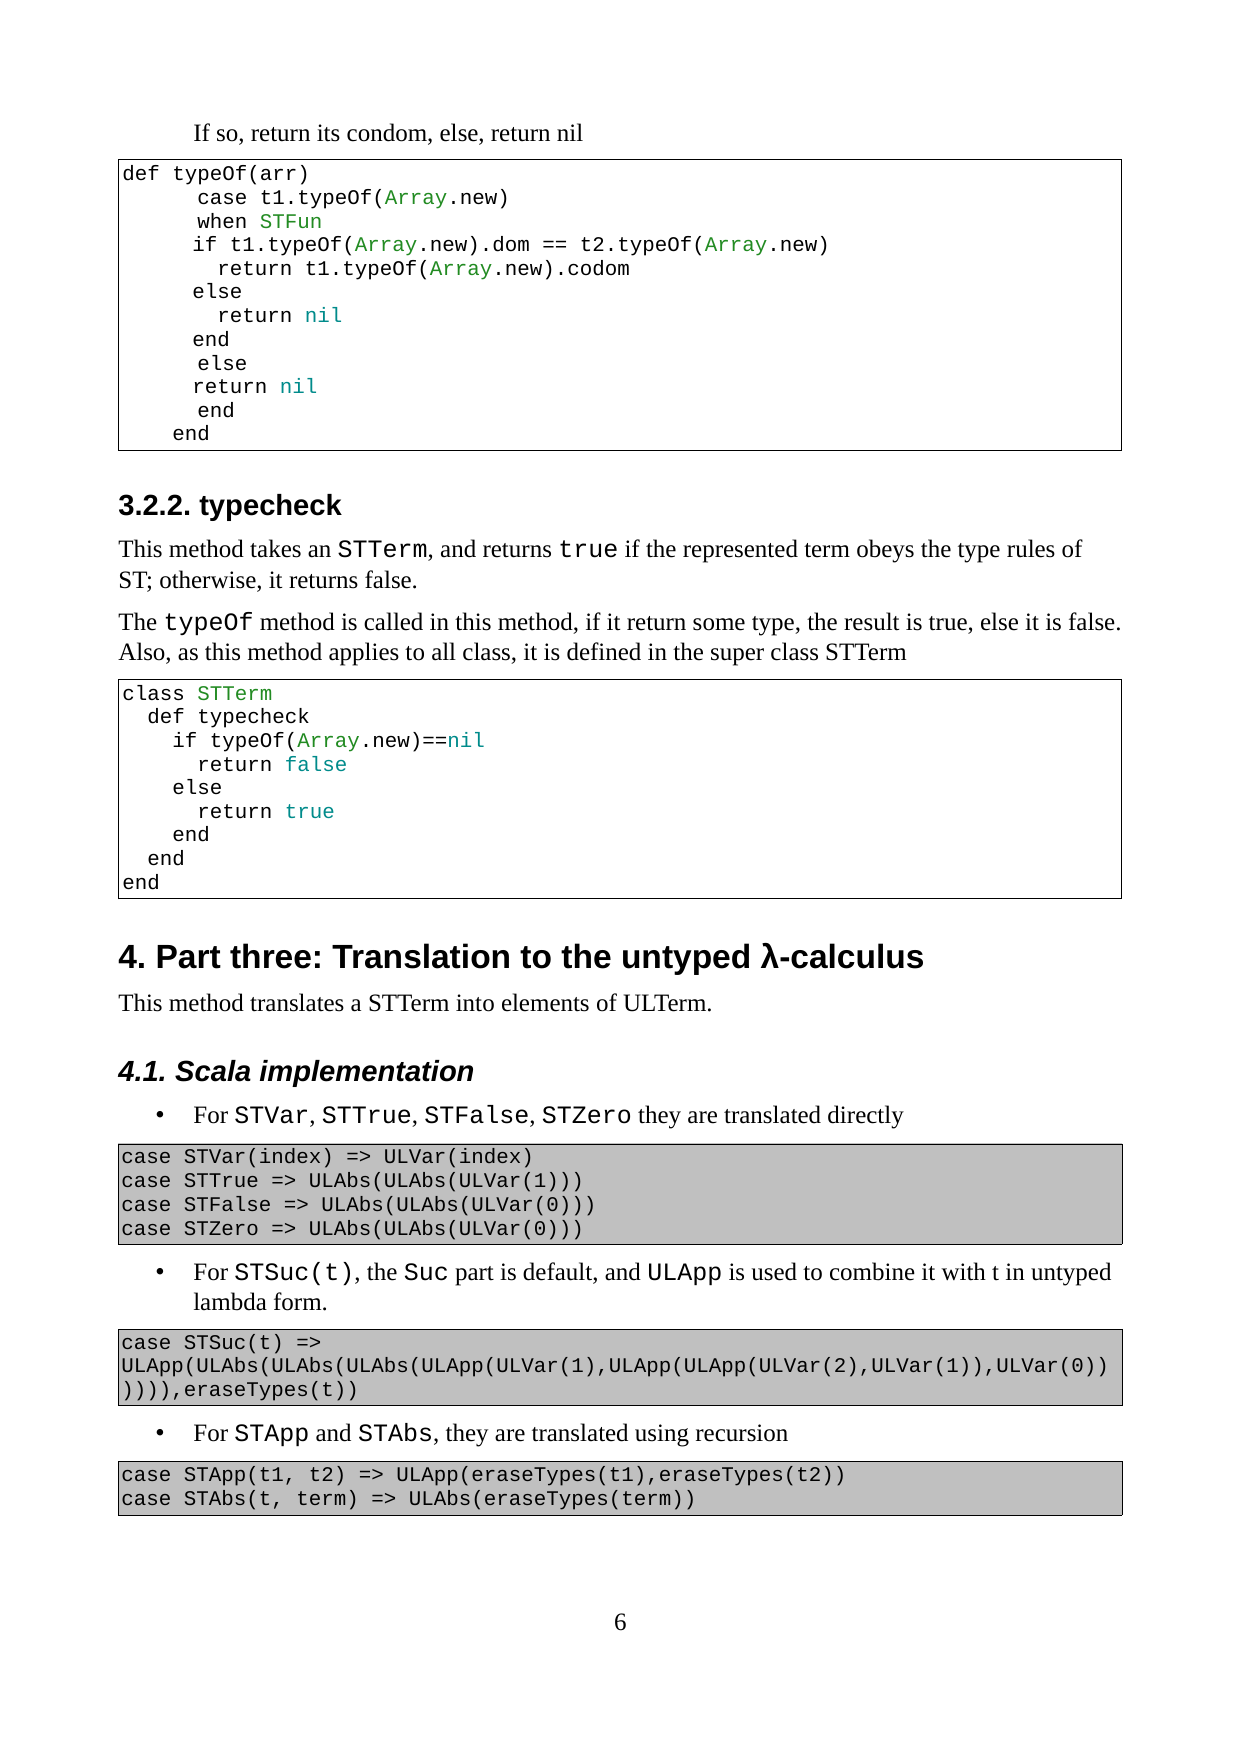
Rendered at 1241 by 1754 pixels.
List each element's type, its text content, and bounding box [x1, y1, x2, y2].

subtitle typecheck [118, 488, 1122, 522]
text case STTrue => ULAbs(ULAbs(ULVar(1))) [119, 1167, 1122, 1191]
text This method translates a STTerm into elements of ULTerm. [118, 988, 1122, 1017]
text else [119, 278, 1121, 301]
text case STVar(index) => ULVar(index) [119, 1145, 1122, 1167]
list For STVar, STTrue, STFalse, STZero they are translated directly [156, 1100, 1122, 1131]
text case STFalse => ULAbs(ULAbs(ULVar(0))) [119, 1191, 1122, 1214]
text return true [119, 797, 1121, 821]
text return nil [119, 301, 1121, 325]
text end [119, 325, 1121, 348]
text if t1.typeOf(Array.new).dom == t2.typeOf(Array.new) [119, 230, 1121, 254]
text case STSuc(t) => ULApp(ULAbs(ULAbs(ULAbs(ULApp(ULVar(1),ULApp(ULApp(ULVar(2),ULVar(1)),ULVar(0)))))),eraseTypes(t)) [119, 1330, 1122, 1405]
text end [119, 396, 1121, 419]
text return nil [119, 372, 1121, 396]
text def typeOf(arr) [119, 160, 1121, 183]
text return false [119, 749, 1121, 773]
text else [119, 773, 1121, 797]
text case STAbs(t, term) => ULAbs(eraseTypes(term)) [119, 1485, 1122, 1515]
text end [119, 419, 1121, 450]
text return t1.typeOf(Array.new).codom [119, 254, 1121, 278]
text class STTerm [119, 680, 1121, 702]
text end [119, 868, 1121, 898]
subtitle Scala implementation [118, 1054, 1122, 1088]
text when STFun [119, 207, 1121, 230]
subtitle Part three: Translation to the untyped λ-calculus [118, 937, 1122, 975]
text The typeOf method is called in this method, if it return some type, the result is true, else it is false. Also, as this method applies to all class, it is defined in the super class STTerm [118, 607, 1122, 666]
text end [119, 821, 1121, 844]
text if typeOf(Array.new)==nil [119, 726, 1121, 749]
text This method takes an STTerm, and returns true if the represented term obeys the type rules of ST; otherwise, it returns false. [118, 534, 1122, 594]
text end [119, 844, 1121, 868]
text case t1.typeOf(Array.new) [119, 183, 1121, 207]
text else [119, 348, 1121, 372]
list For STSuc(t), the Suc part is default, and ULApp is used to combine it with t in untyped lambda form. [156, 1257, 1122, 1316]
text case STApp(t1, t2) => ULApp(eraseTypes(t1),eraseTypes(t2)) [119, 1462, 1122, 1485]
list If so, return its condom, else, return nil [156, 118, 1122, 147]
text case STZero => ULAbs(ULAbs(ULVar(0))) [119, 1214, 1122, 1244]
text def typecheck [119, 702, 1121, 726]
list For STApp and STAbs, they are translated using recursion [156, 1418, 1122, 1449]
